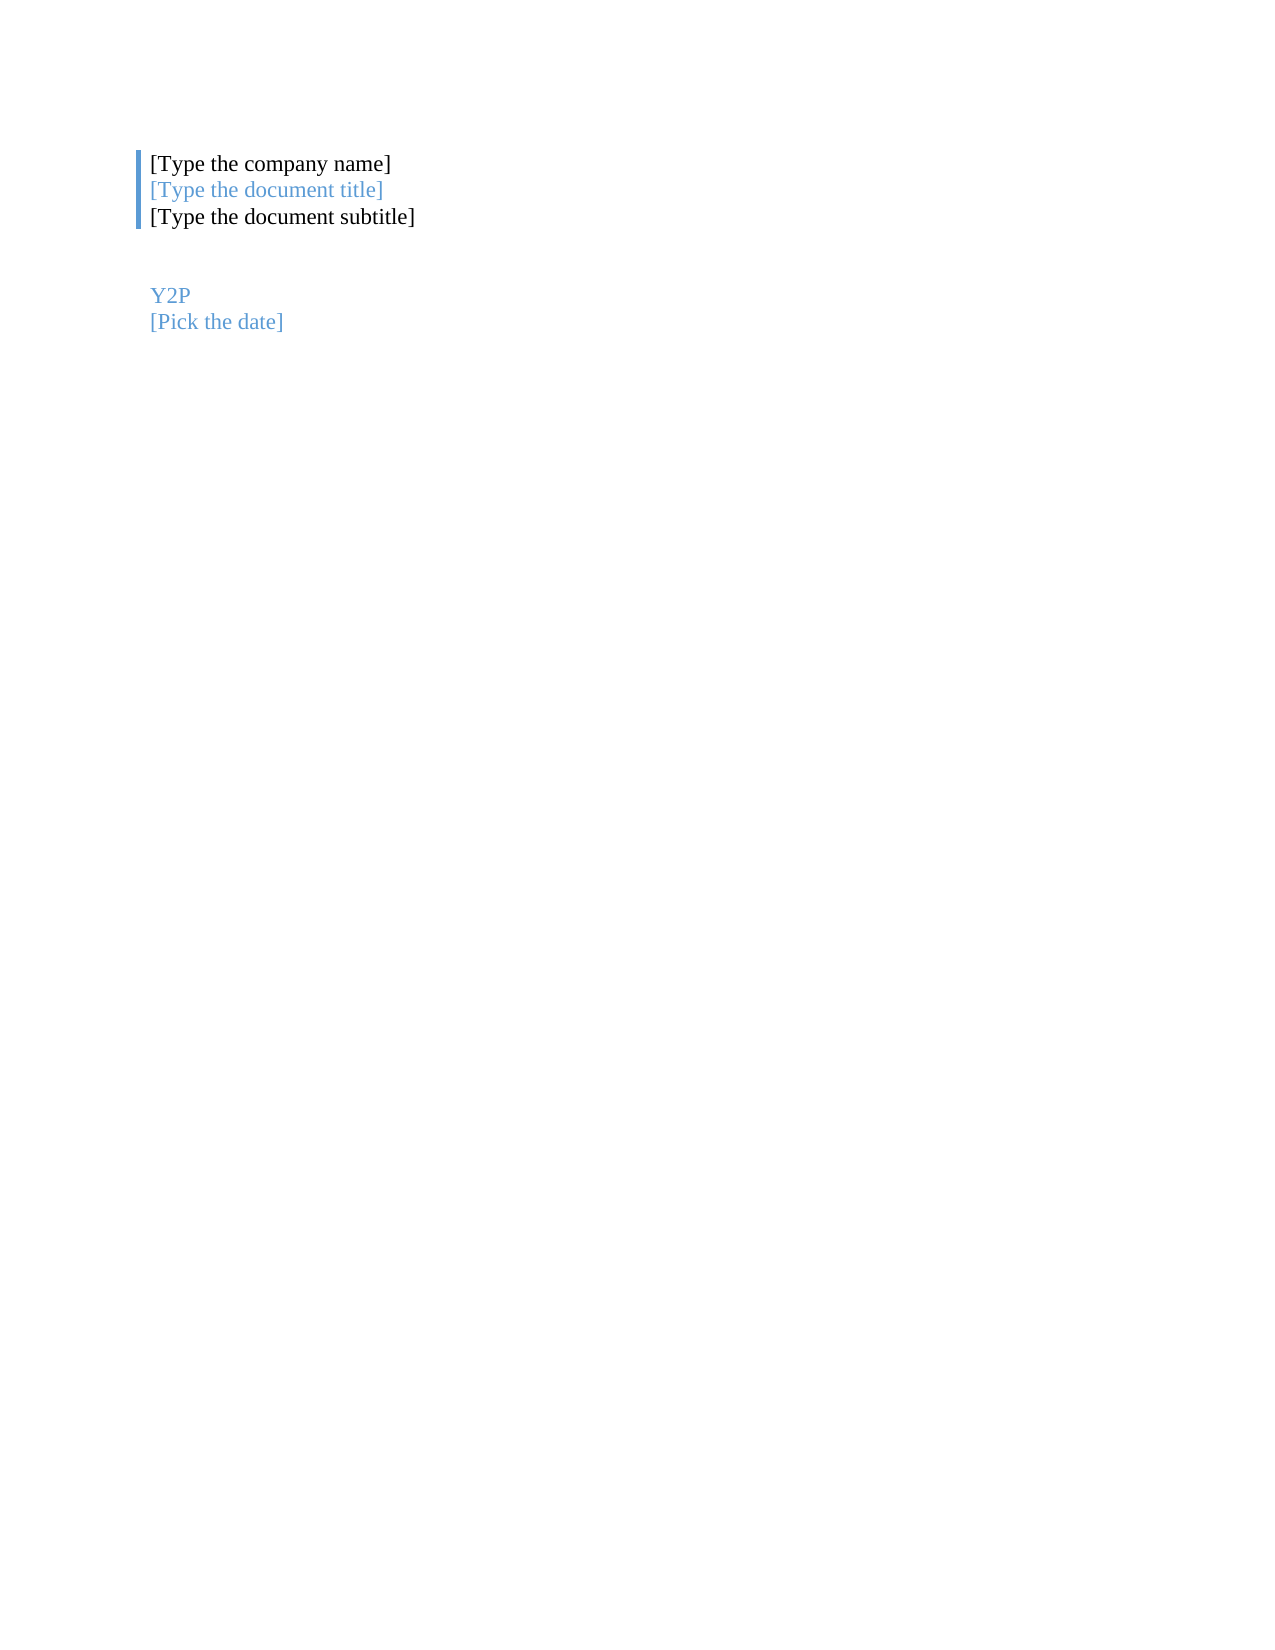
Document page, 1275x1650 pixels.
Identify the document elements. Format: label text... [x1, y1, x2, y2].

table_header Y2P [Pick the date] [139, 282, 938, 361]
table_header [Type the company name] [141, 150, 938, 176]
table_cell [Type the document title] [141, 176, 938, 203]
table_cell [Type the document subtitle] [141, 203, 938, 229]
